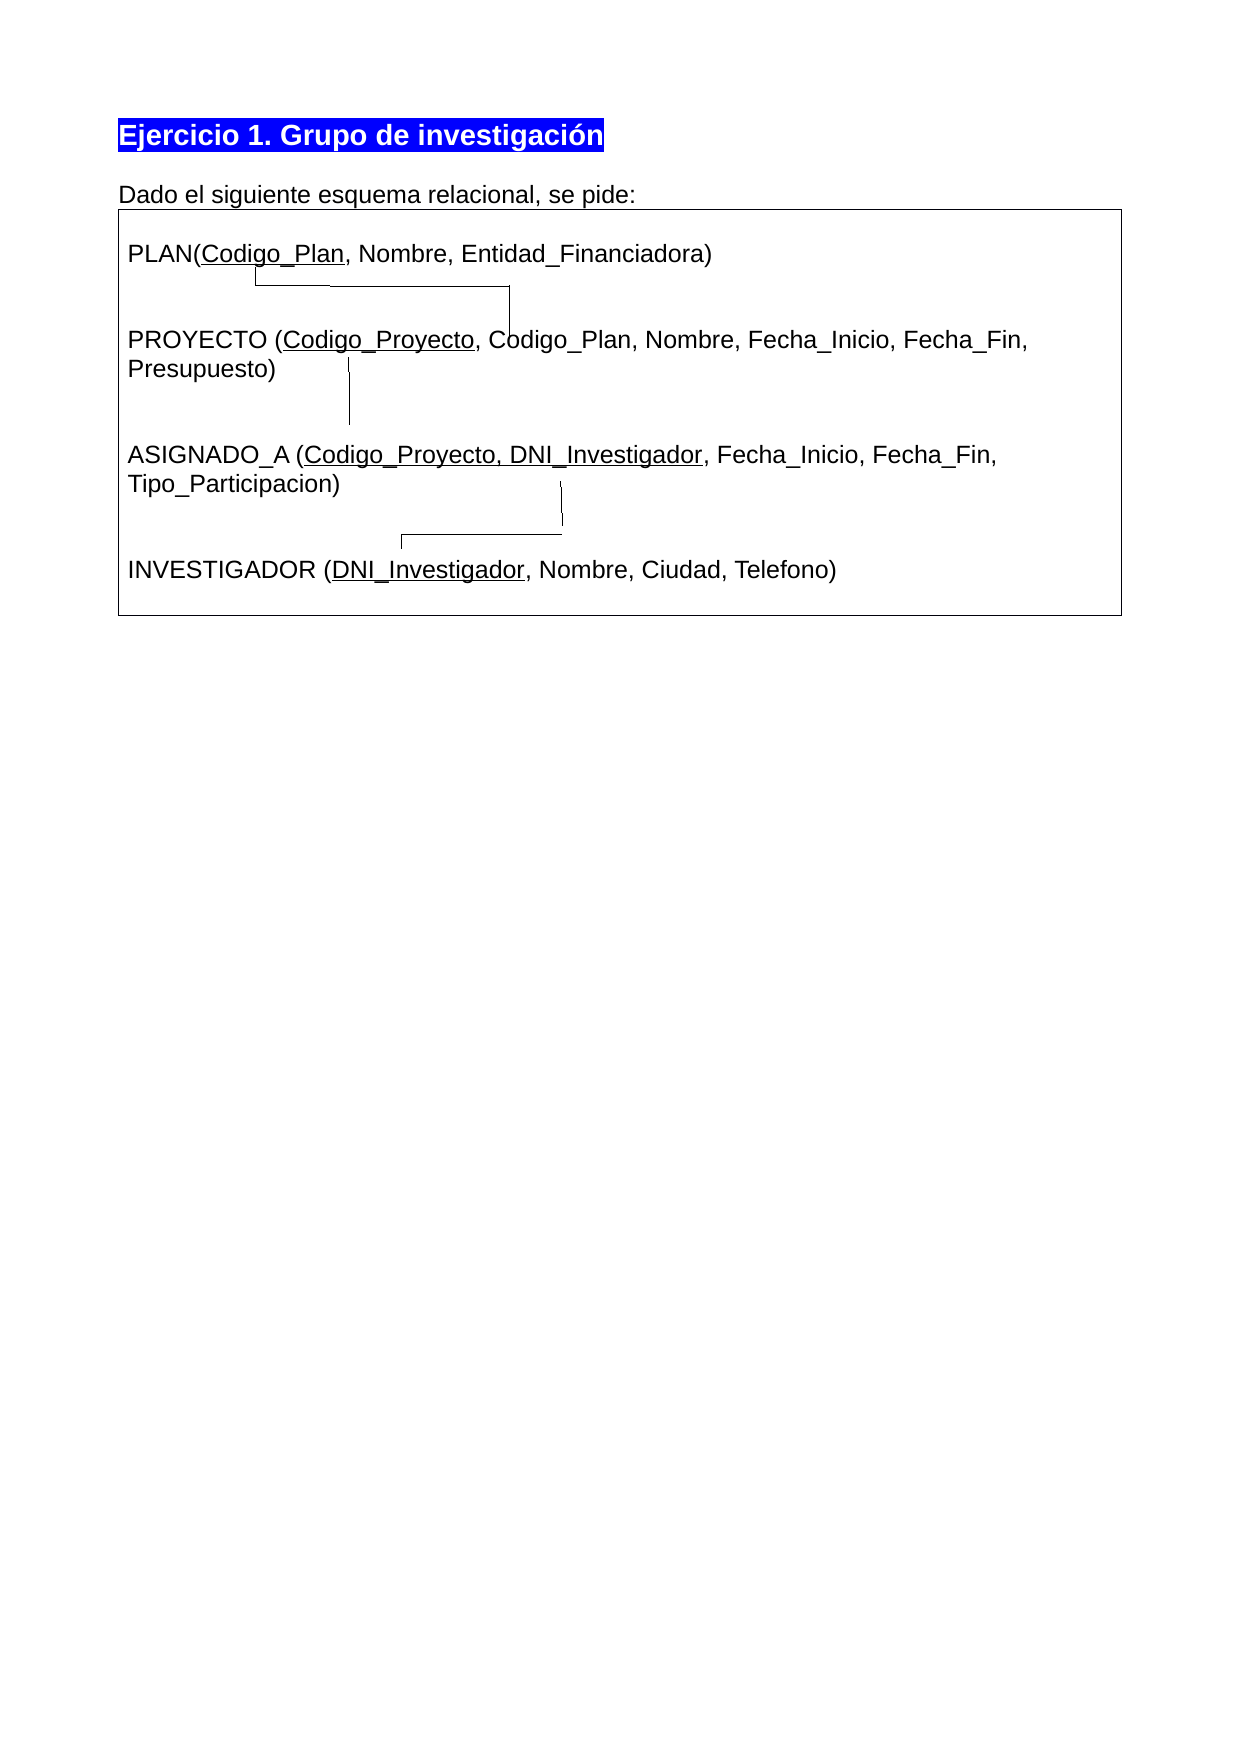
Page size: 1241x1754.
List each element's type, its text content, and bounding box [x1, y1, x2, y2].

text PLAN(Codigo_Plan, Nombre, Entidad_Financiadora) [119, 238, 1121, 268]
text PROYECTO (Codigo_Proyecto, Codigo_Plan, Nombre, Fecha_Inicio, Fecha_Fin, Presupuesto) [119, 324, 1121, 383]
text INVESTIGADOR (DNI_Investigador, Nombre, Ciudad, Telefono) [119, 554, 1121, 584]
text Ejercicio 1. Grupo de investigación [118, 118, 1122, 152]
text Dado el siguiente esquema relacional, se pide: [118, 180, 1122, 209]
text ASIGNADO_A (Codigo_Proyecto, DNI_Investigador, Fecha_Inicio, Fecha_Fin, Tipo_Participacion) [119, 439, 1121, 498]
